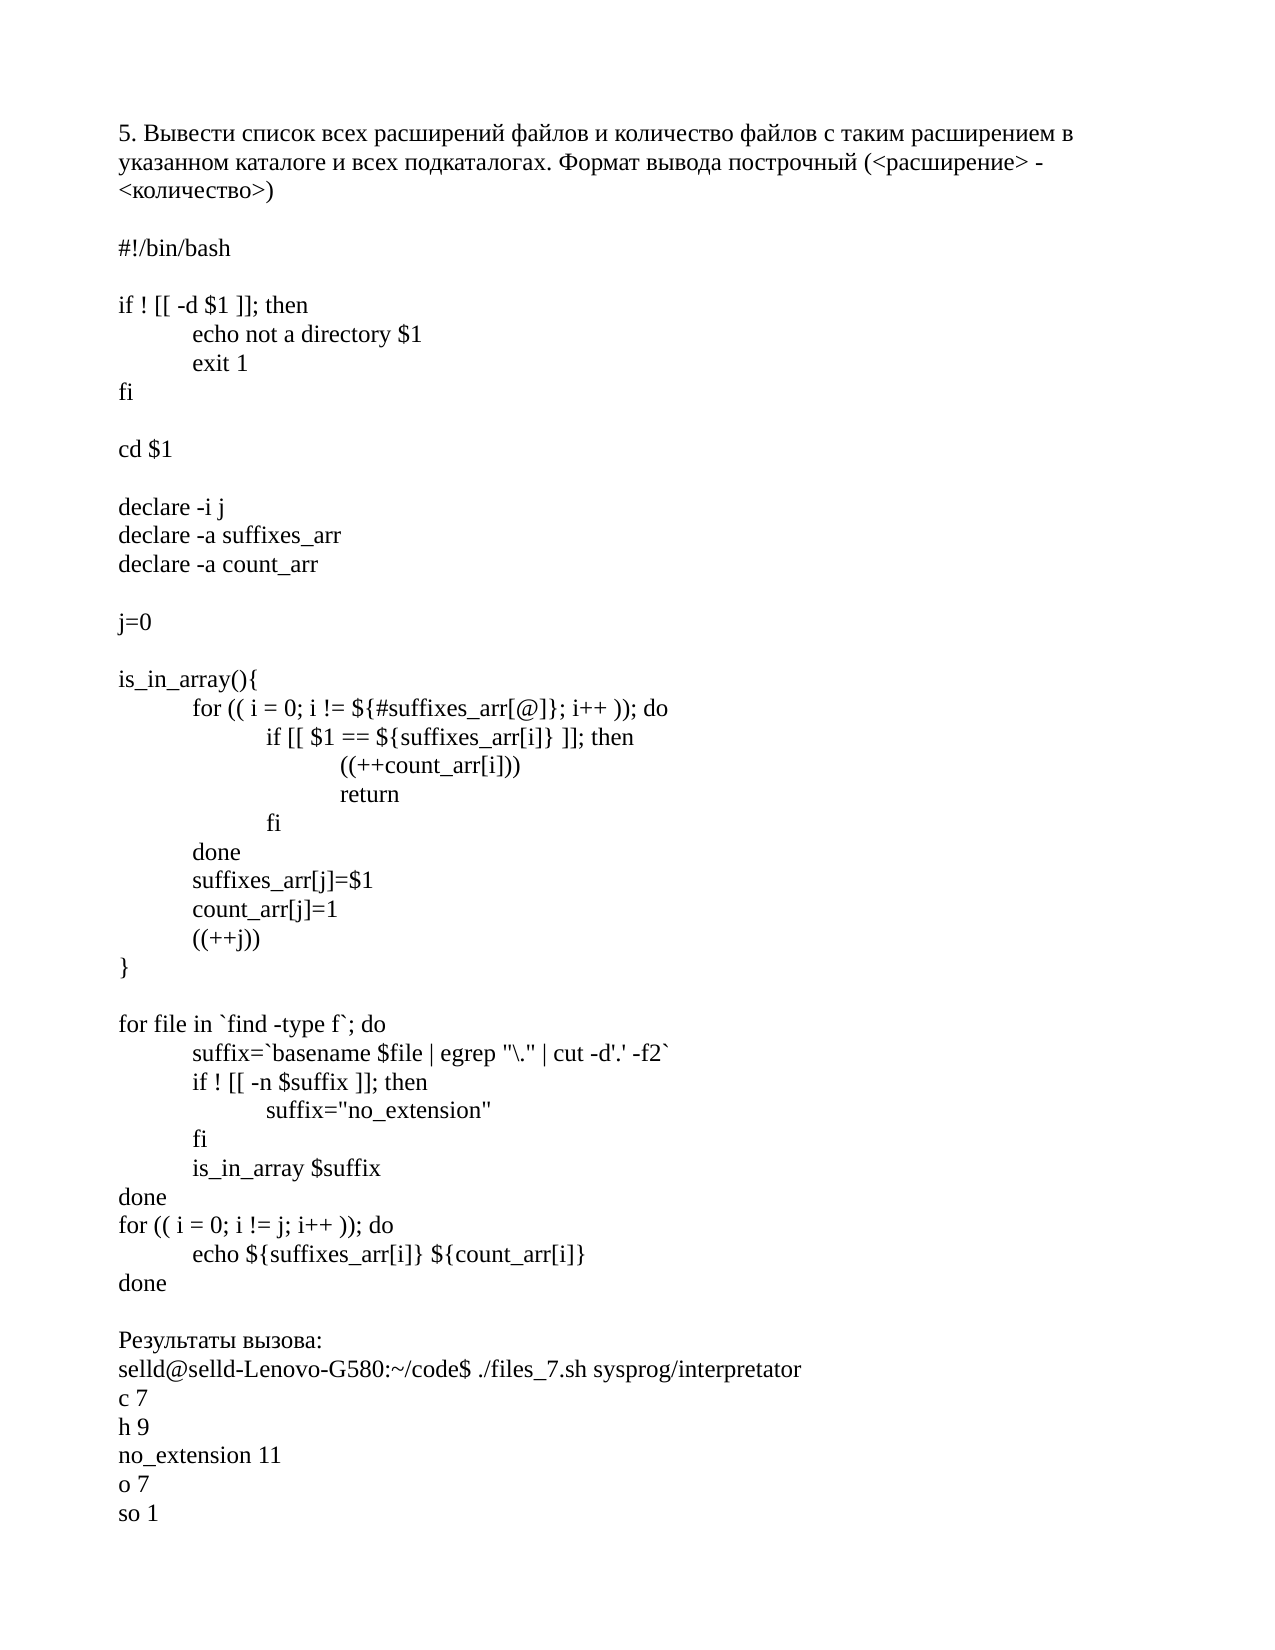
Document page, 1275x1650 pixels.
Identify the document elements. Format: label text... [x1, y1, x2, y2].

text o 7 [118, 1469, 1157, 1498]
text Результаты вызова: [118, 1326, 1157, 1354]
text fi [118, 377, 1157, 406]
text suffixes_arr[j]=$1 [118, 866, 1157, 894]
text 5. Вывести список всех расширений файлов и количество файлов с таким расширением в указанном каталоге и всех подкаталогах. Формат вывода построчный (<расширение> - <количество>) [118, 118, 1157, 204]
text done [118, 837, 1157, 866]
text selld@selld-Lenovo-G580:~/code$ ./files_7.sh sysprog/interpretator [118, 1354, 1157, 1383]
text is_in_array $suffix [118, 1153, 1157, 1182]
text if ! [[ -d $1 ]]; then [118, 291, 1157, 319]
text done [118, 1182, 1157, 1211]
text for (( i = 0; i != ${#suffixes_arr[@]}; i++ )); do [118, 693, 1157, 722]
text no_extension 11 [118, 1441, 1157, 1469]
text so 1 [118, 1498, 1157, 1527]
text declare -i j [118, 492, 1157, 521]
text suffix=`basename $file | egrep "\." | cut -d'.' -f2` [118, 1038, 1157, 1067]
text if ! [[ -n $suffix ]]; then [118, 1067, 1157, 1096]
text is_in_array(){ [118, 664, 1157, 693]
text return [118, 779, 1157, 808]
text declare -a suffixes_arr [118, 521, 1157, 549]
text h 9 [118, 1412, 1157, 1441]
text ((++j)) [118, 923, 1157, 952]
text done [118, 1268, 1157, 1297]
text c 7 [118, 1383, 1157, 1412]
text j=0 [118, 607, 1157, 636]
text #!/bin/bash [118, 233, 1157, 262]
text echo not a directory $1 [118, 319, 1157, 348]
text fi [118, 1124, 1157, 1153]
text exit 1 [118, 348, 1157, 377]
text for file in `find -type f`; do [118, 1009, 1157, 1038]
text suffix="no_extension" [118, 1096, 1157, 1124]
text echo ${suffixes_arr[i]} ${count_arr[i]} [118, 1239, 1157, 1268]
text ((++count_arr[i])) [118, 751, 1157, 779]
text for (( i = 0; i != j; i++ )); do [118, 1211, 1157, 1239]
text declare -a count_arr [118, 549, 1157, 578]
text count_arr[j]=1 [118, 894, 1157, 923]
text cd $1 [118, 434, 1157, 463]
text if [[ $1 == ${suffixes_arr[i]} ]]; then [118, 722, 1157, 751]
text fi [118, 808, 1157, 837]
text } [118, 952, 1157, 981]
